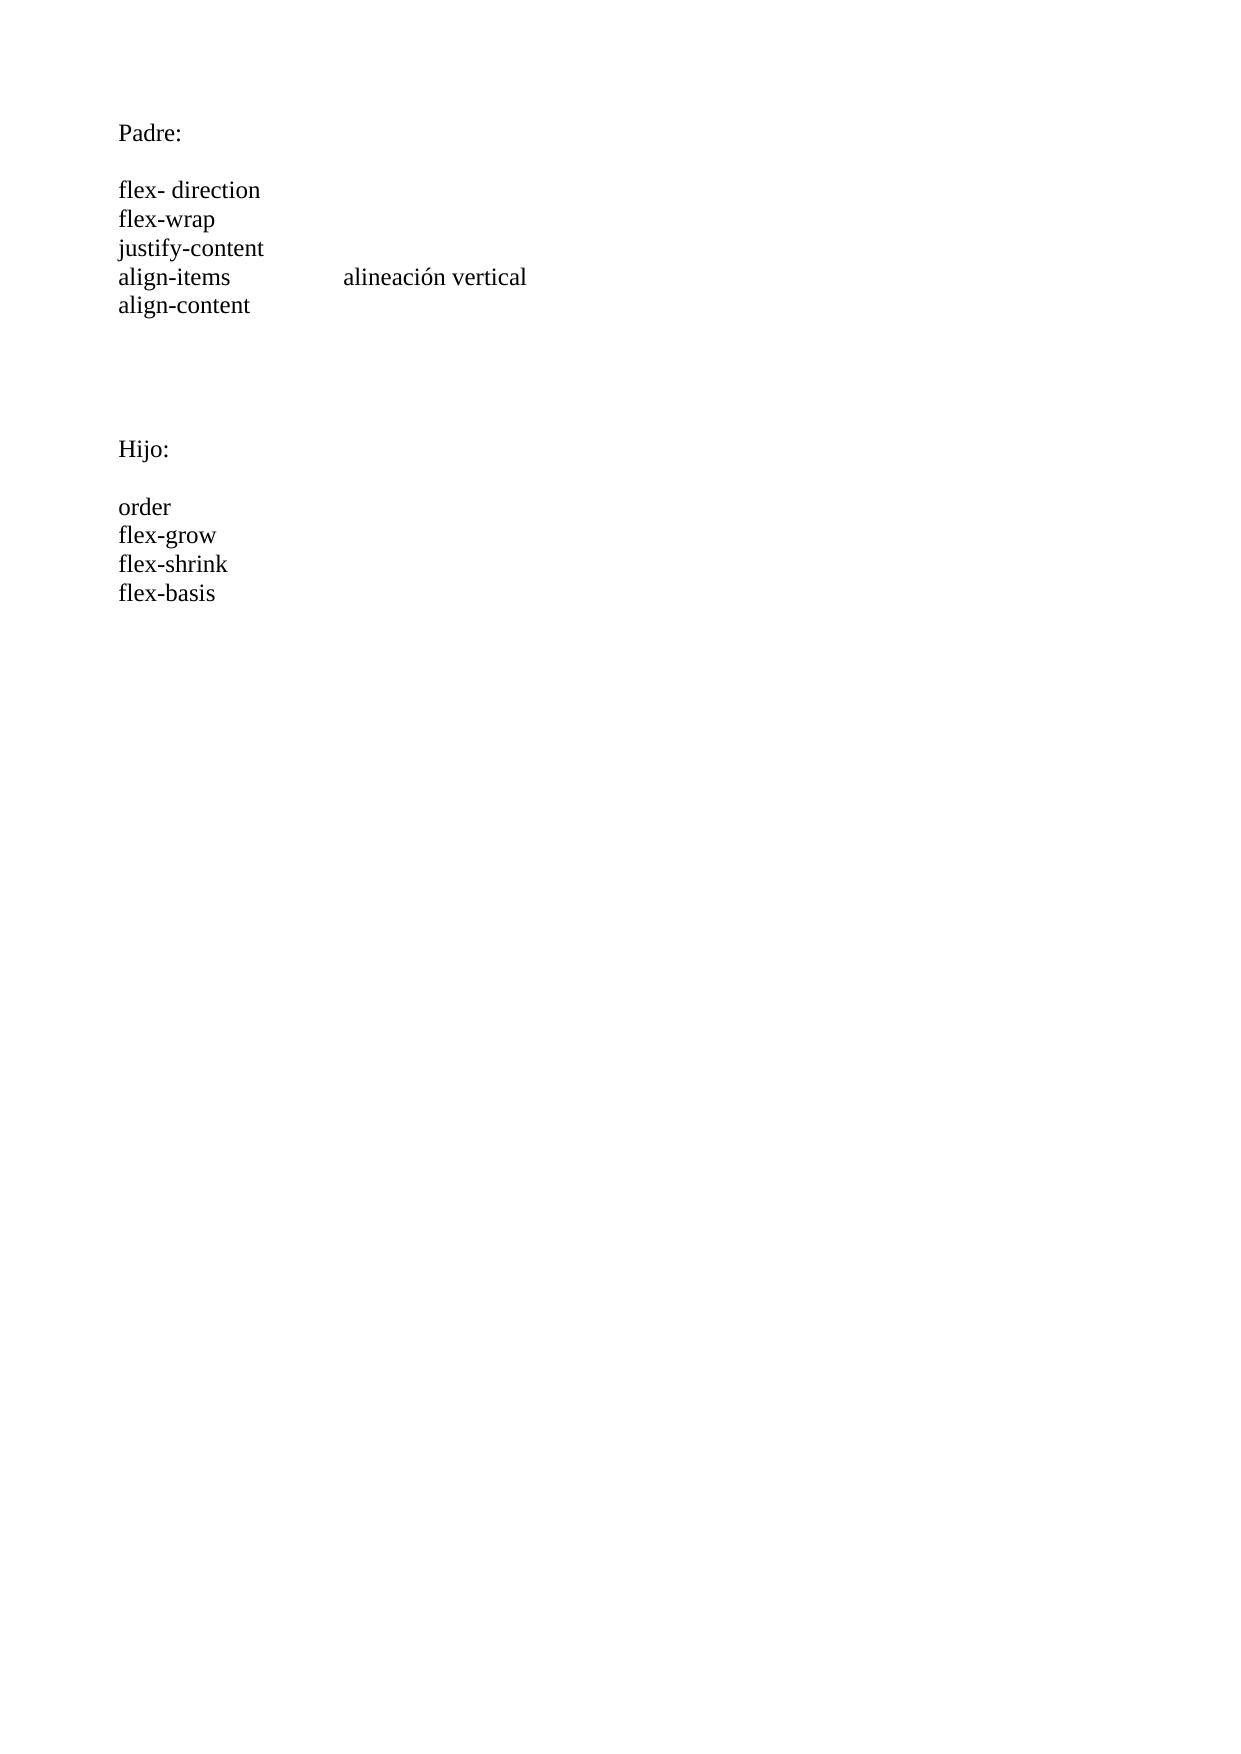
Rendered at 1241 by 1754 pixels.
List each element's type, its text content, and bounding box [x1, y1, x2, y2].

text order [118, 492, 1122, 521]
text flex-grow [118, 521, 1122, 549]
text flex-shrink [118, 549, 1122, 578]
text flex- direction [118, 176, 1122, 204]
text align-content [118, 291, 1122, 319]
text Padre: [118, 118, 1122, 147]
text flex-basis [118, 578, 1122, 607]
text justify-content [118, 233, 1122, 262]
text Hijo: [118, 434, 1122, 463]
text flex-wrap [118, 204, 1122, 233]
text align-items alineación vertical [118, 262, 1122, 291]
